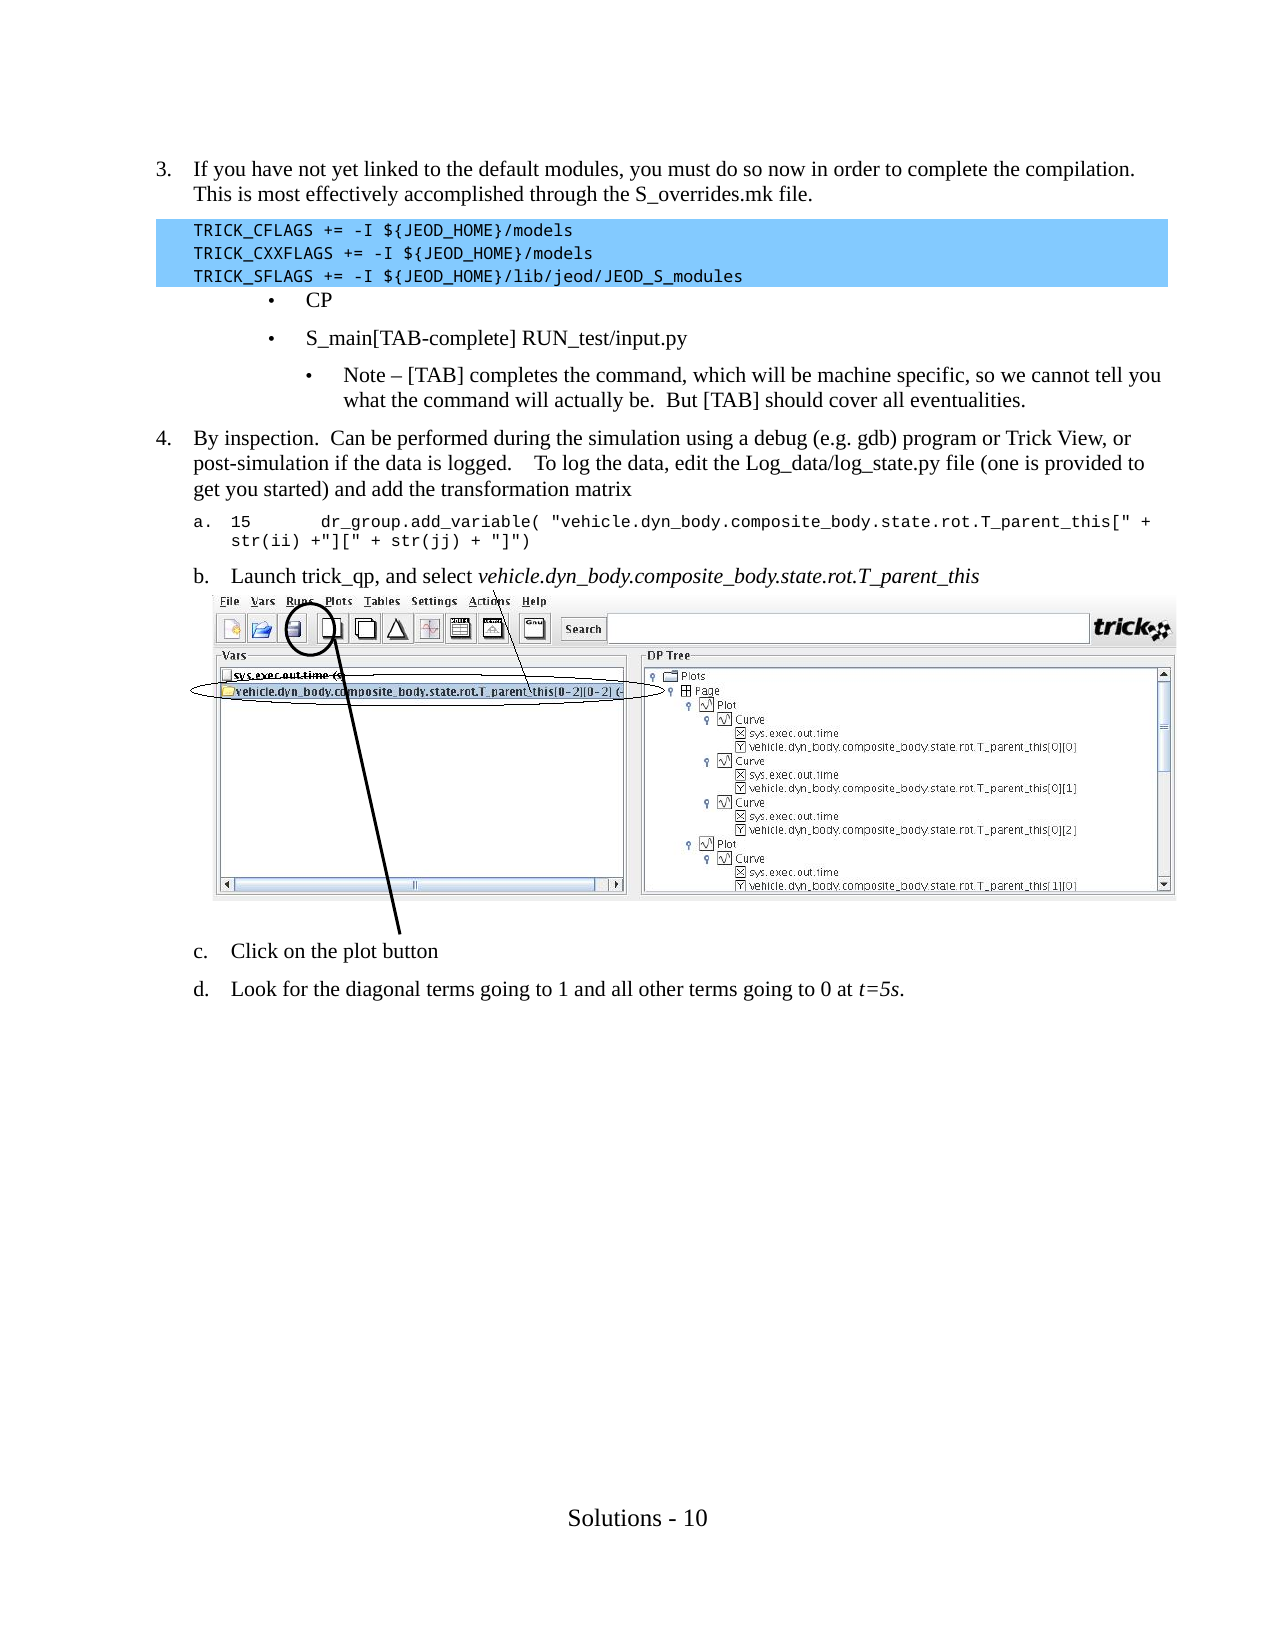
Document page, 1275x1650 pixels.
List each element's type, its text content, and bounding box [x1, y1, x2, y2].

list S_main[TAB-complete] RUN_test/input.py [268, 324, 1168, 350]
list TRICK_CFLAGS += -I ${JEOD_HOME}/models [156, 219, 1168, 241]
list Note – [TAB] completes the command, which will be machine specific, so we cannot tell you what the command will actually be. But [TAB] should cover all eventualities. [306, 362, 1168, 413]
list CP [268, 287, 1168, 312]
list Click on the plot button [193, 938, 1168, 963]
list By inspection. Can be performed during the simulation using a debug (e.g. gdb) program or Trick View, or post-simulation if the data is logged. To log the data, edit the Log_data/log_state.py file (one is provided to get you started) and add the transformation matrix [156, 425, 1168, 501]
list TRICK_SFLAGS += -I ${JEOD_HOME}/lib/jeod/JEOD_S_modules [156, 264, 1168, 287]
list If you have not yet linked to the default modules, you must do so now in order to complete the compilation. This is most effectively accomplished through the S_overrides.mk file. [156, 156, 1168, 206]
picture [288, 606, 333, 653]
list Launch trick_qp, and select vehicle.dyn_body.composite_body.state.rot.T_parent_this [193, 563, 1168, 589]
list TRICK_CXXFLAGS += -I ${JEOD_HOME}/models [156, 241, 1168, 264]
picture [212, 595, 1177, 901]
list 15 dr_group.add_variable( "vehicle.dyn_body.composite_body.state.rot.T_parent_this[" + str(ii) +"][" + str(jj) + "]") [193, 513, 1168, 551]
list Look for the diagonal terms going to 1 and all other terms going to 0 at t=5s. [193, 976, 1168, 1001]
